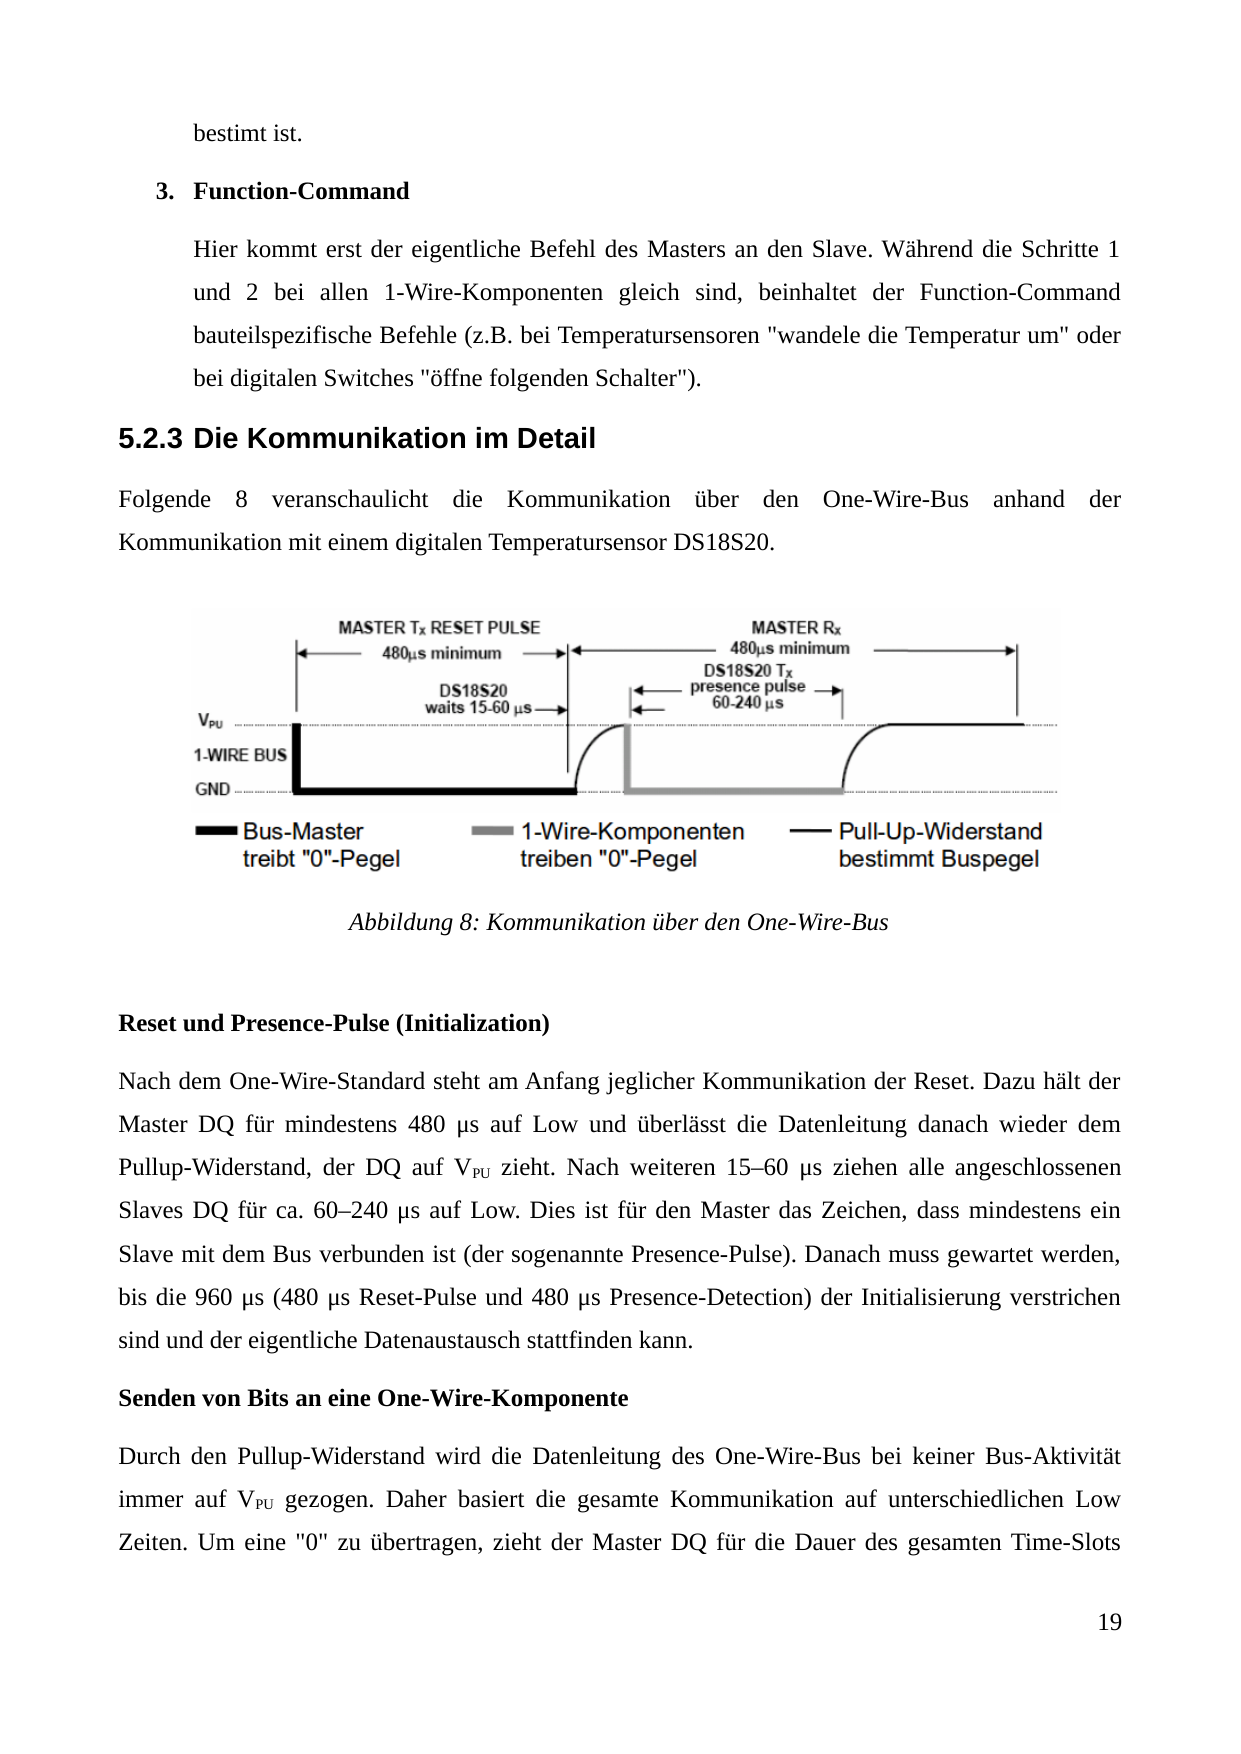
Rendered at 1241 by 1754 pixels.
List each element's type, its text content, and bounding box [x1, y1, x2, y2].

subtitle Die Kommunikation im Detail [118, 421, 1122, 455]
text Abbildung 8: Kommunikation über den One-Wire-Bus [137, 598, 1103, 936]
list bestimt ist. [156, 118, 1122, 147]
text Senden von Bits an eine One-Wire-Komponente [118, 1383, 1122, 1412]
text Folgende Abbildung 8 veranschaulicht die Kommunikation über den One-Wire-Bus anhand der Kommunikation mit einem digitalen Temperatursensor DS18S20. [118, 484, 1122, 556]
list Function-Command [156, 176, 1122, 205]
text Reset und Presence-Pulse (Initialization) [118, 1008, 1122, 1037]
picture [152, 597, 1089, 893]
list Hier kommt erst der eigentliche Befehl des Masters an den Slave. Während die Schritte 1 und 2 bei allen 1-Wire-Komponenten gleich sind, beinhaltet der Function-Command bauteilspezifische Befehle (z.B. bei Temperatursensoren "wandele die Temperatur um" oder bei digitalen Switches "öffne folgenden Schalter"). [156, 234, 1122, 392]
text Nach dem One-Wire-Standard steht am Anfang jeglicher Kommunikation der Reset. Dazu hält der Master DQ für mindestens 480 μs auf Low und überlässt die Datenleitung danach wieder dem Pullup-Widerstand, der DQ auf VPU zieht. Nach weiteren 15–60 μs ziehen alle angeschlossenen Slaves DQ für ca. 60–240 μs auf Low. Dies ist für den Master das Zeichen, dass mindestens ein Slave mit dem Bus verbunden ist (der sogenannte Presence-Pulse). Danach muss gewartet werden, bis die 960 μs (480 μs Reset-Pulse und 480 μs Presence-Detection) der Initialisierung verstrichen sind und der eigentliche Datenaustausch stattfinden kann. [118, 1066, 1122, 1354]
text Durch den Pullup-Widerstand wird die Datenleitung des One-Wire-Bus bei keiner Bus-Aktivität immer auf VPU gezogen. Daher basiert die gesamte Kommunikation auf unterschiedlichen Low Zeiten. Um eine "0" zu übertragen, zieht der Master DQ für die Dauer des gesamten Time-Slots [118, 1441, 1122, 1556]
